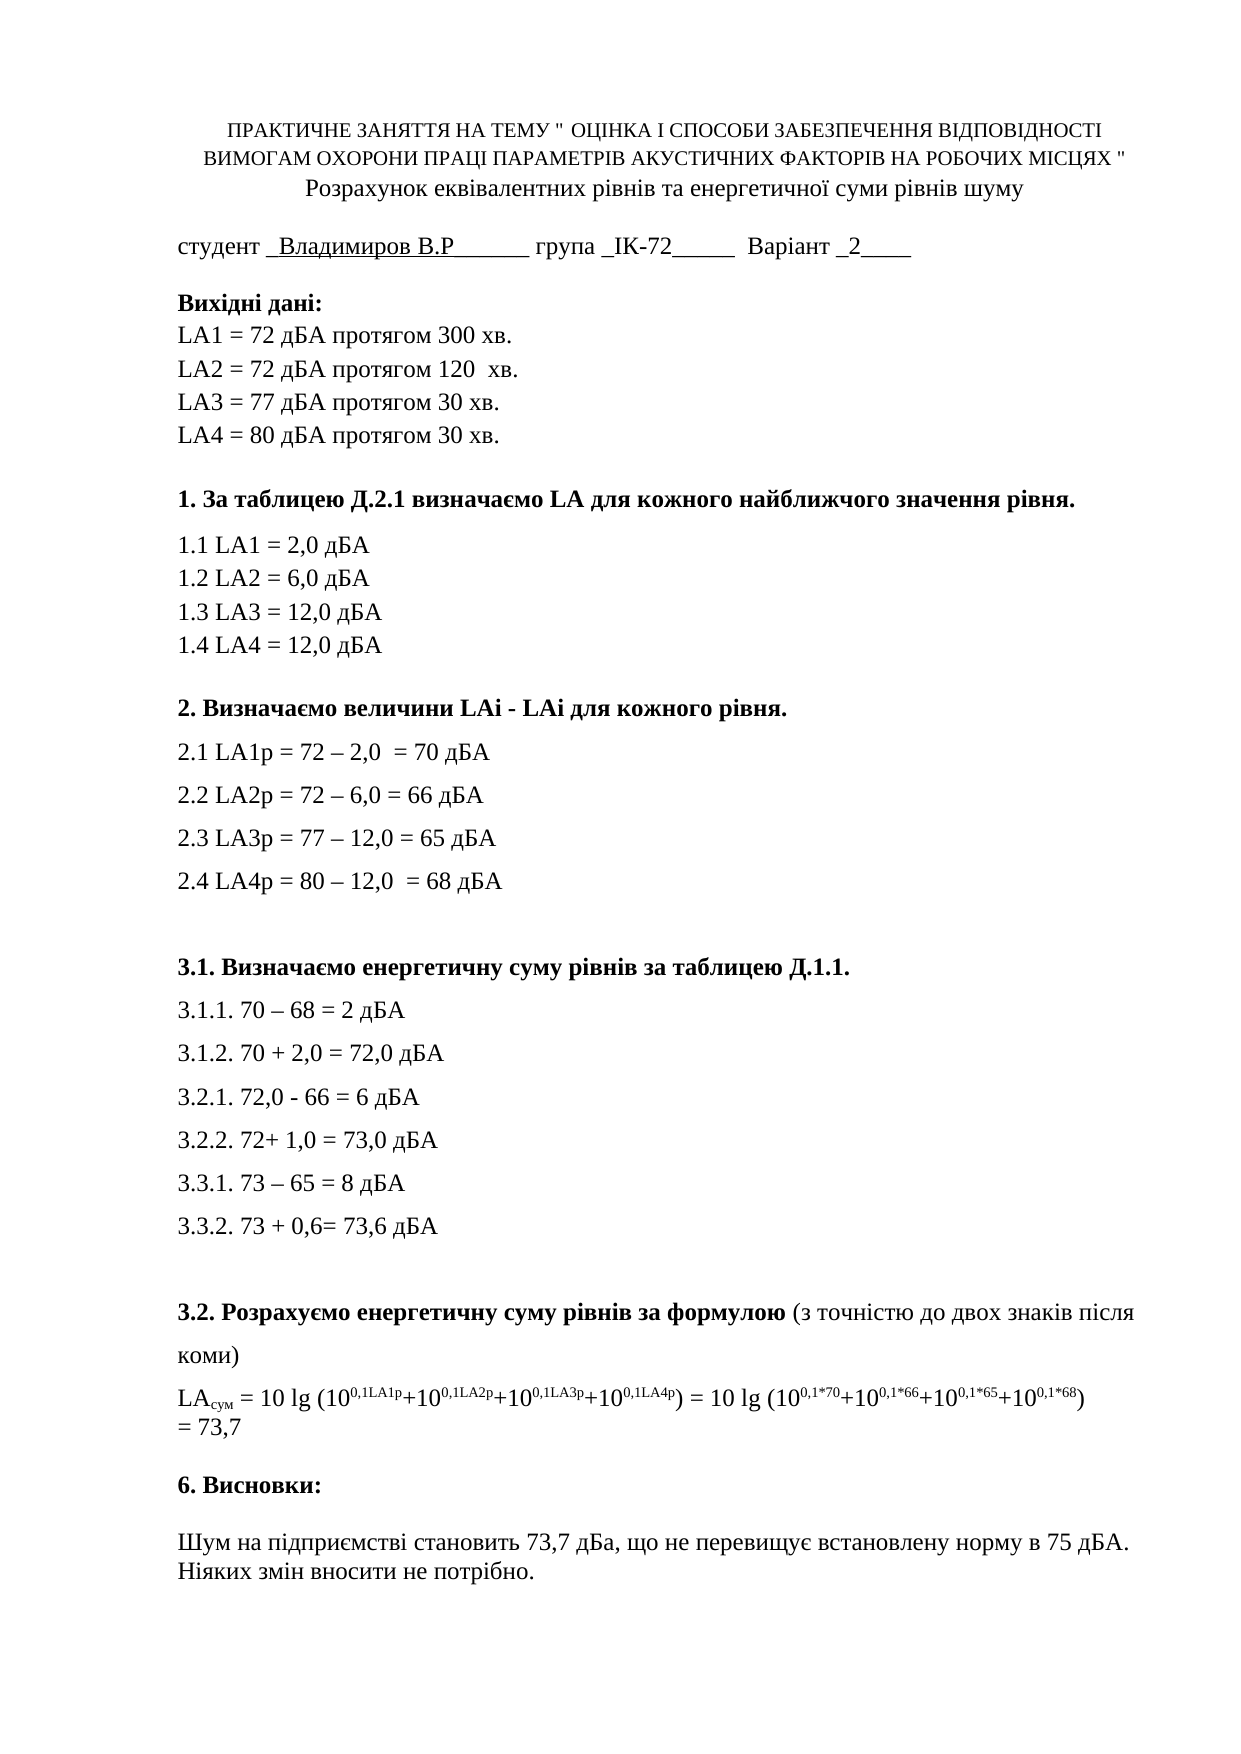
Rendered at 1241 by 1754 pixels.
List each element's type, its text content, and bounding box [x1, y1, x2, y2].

text 3.1.1. 70 – 68 = 2 дБА [177, 995, 1152, 1024]
text 2.2 LА2р = 72 – 6,0 = 66 дБА [177, 780, 1152, 808]
text 3.2.1. 72,0 - 66 = 6 дБА [177, 1082, 1152, 1110]
text 2.1 LА1р = 72 – 2,0 = 70 дБА [177, 737, 1152, 765]
text 3.3.2. 73 + 0,6= 73,6 дБА [177, 1211, 1152, 1240]
text 3.2. Розрахуємо енергетичну суму рівнів за формулою (з точністю до двох знаків після коми) [177, 1297, 1152, 1369]
text LА4 = 80 дБА протягом 30 хв. [177, 417, 1152, 450]
text 3.1.2. 70 + 2,0 = 72,0 дБА [177, 1038, 1152, 1067]
text 1.2 LА2 = 6,0 дБА [177, 560, 1152, 593]
text Шум на підприємстві становить 73,7 дБа, що не перевищує встановлену норму в 75 дБА. Ніяких змін вносити не потрібно. [177, 1527, 1152, 1585]
text ПРАКТИЧНЕ ЗАНЯТТЯ НА ТЕМУ " ОЦІНКА І СПОСОБИ ЗАБЕЗПЕЧЕННЯ ВІДПОВІДНОСТІ ВИМОГАМ ОХОРОНИ ПРАЦІ ПАРАМЕТРІВ АКУСТИЧНИХ ФАКТОРІВ НА РОБОЧИХ МІСЦЯХ " [177, 118, 1152, 170]
text 3.1. Визначаємо енергетичну суму рівнів за таблицею Д.1.1. [177, 952, 1152, 981]
text 2.3 LА3р = 77 – 12,0 = 65 дБА [177, 823, 1152, 852]
text LА2 = 72 дБА протягом 120 хв. [177, 350, 1152, 384]
text Розрахунок еквівалентних рівнів та енергетичної суми рівнів шуму [177, 173, 1152, 202]
text 3.3.1. 73 – 65 = 8 дБА [177, 1168, 1152, 1197]
text студент _Владимиров В.Р______ група _ІК-72_____ Варіант _2____ [177, 231, 1152, 259]
text LА1 = 72 дБА протягом 300 хв. [177, 317, 1152, 350]
text = 73,7 [177, 1412, 1152, 1441]
text LА3 = 77 дБА протягом 30 хв. [177, 384, 1152, 417]
text 1.1 LА1 = 2,0 дБА [177, 527, 1152, 560]
text 2.4 LА4р = 80 – 12,0 = 68 дБА [177, 866, 1152, 895]
text 2. Визначаємо величини LАі - LАі для кожного рівня. [177, 693, 1152, 722]
text 1. За таблицею Д.2.1 визначаємо LА для кожного найближчого значення рівня. [177, 484, 1152, 512]
text Вихідні дані: [177, 288, 1152, 317]
text 1.3 LА3 = 12,0 дБА [177, 593, 1152, 627]
text LАсум = 10 lg (100,1LА1р+100,1LА2р+100,1LА3р+100,1LА4р) = 10 lg (100,1*70+100,1*66+100,1*65+100,1*68) [177, 1383, 1152, 1412]
text 6. Висновки: [177, 1470, 1152, 1498]
text 3.2.2. 72+ 1,0 = 73,0 дБА [177, 1125, 1152, 1153]
text 1.4 LА4 = 12,0 дБА [177, 627, 1152, 660]
